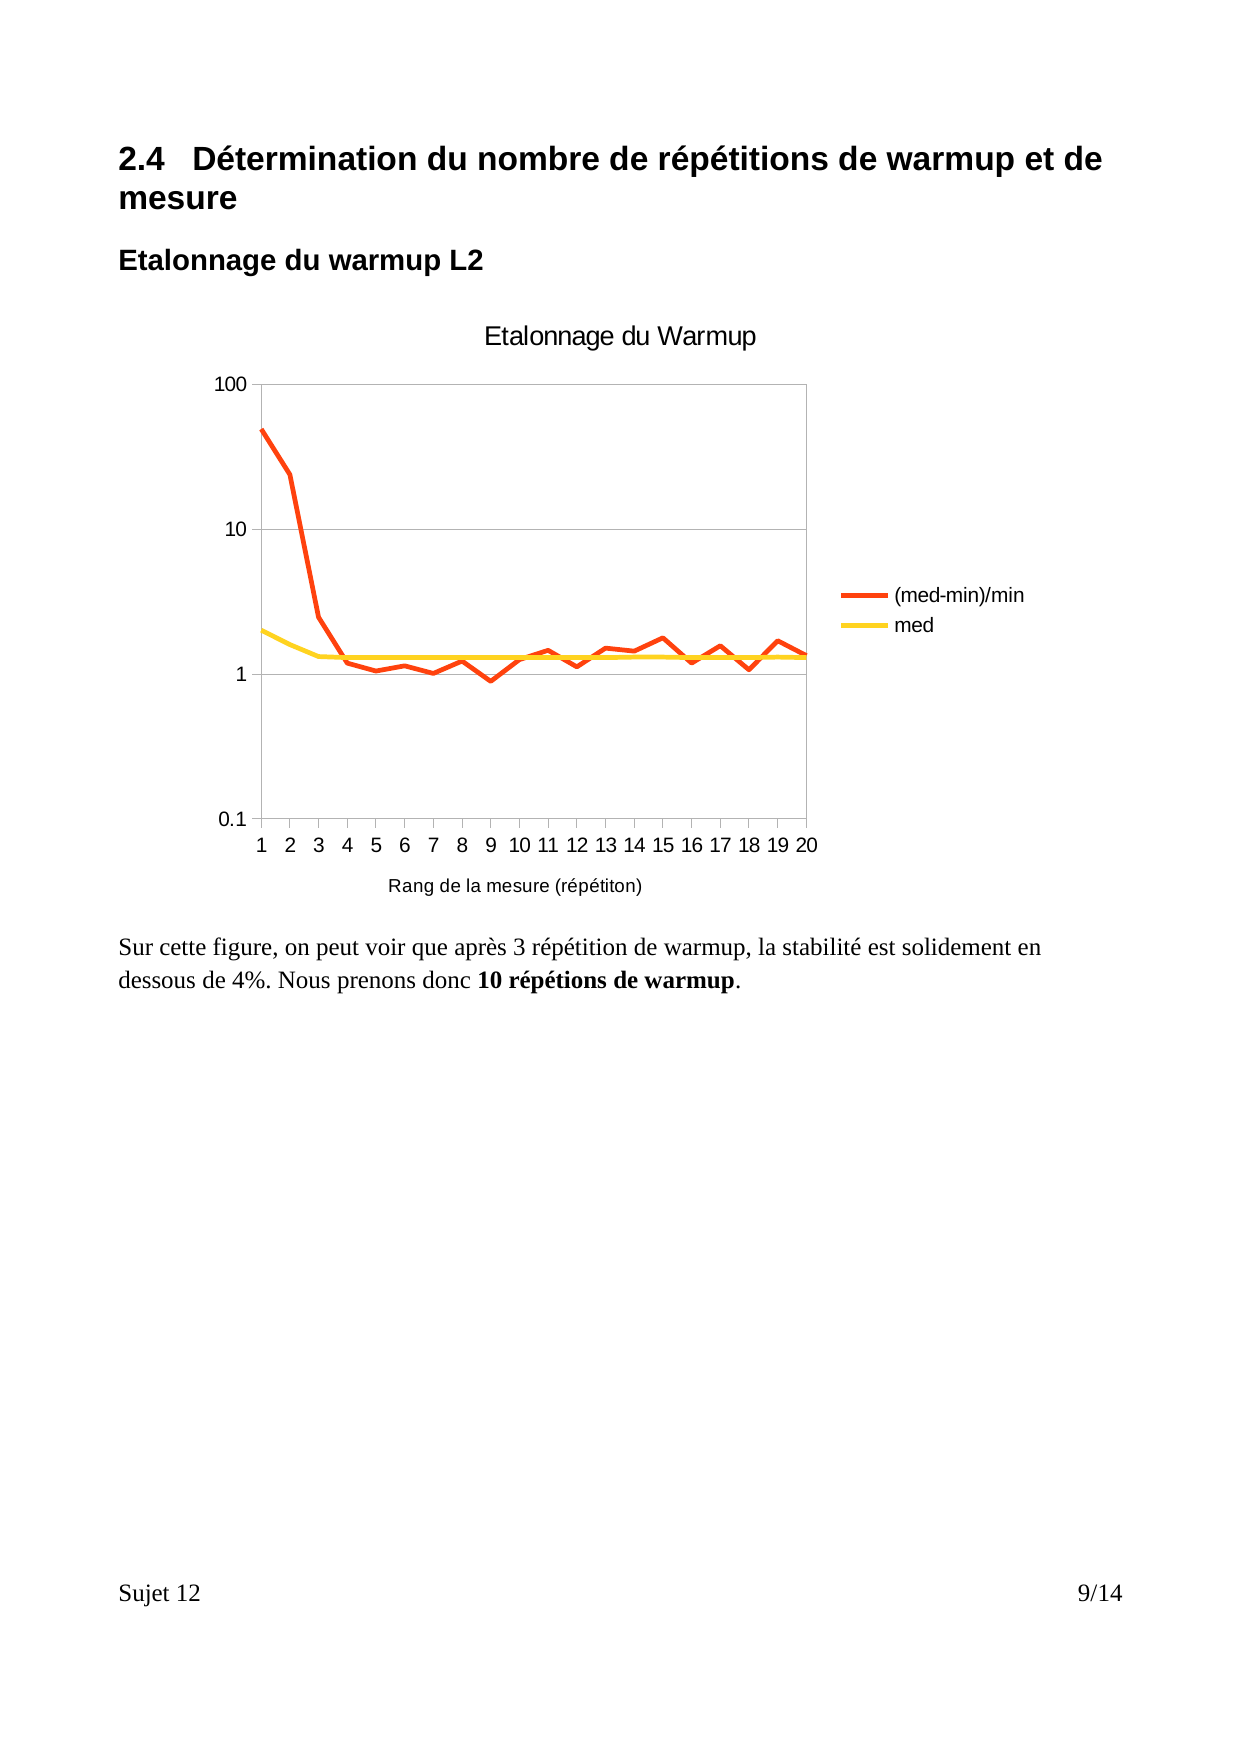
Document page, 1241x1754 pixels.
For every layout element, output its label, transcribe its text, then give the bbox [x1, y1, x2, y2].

text Sur cette figure, on peut voir que après 3 répétition de warmup, la stabilité est solidement en dessous de 4%. Nous prenons donc 10 répétions de warmup. [118, 289, 1122, 994]
subtitle Etalonnage du warmup L2 [118, 243, 1122, 277]
subtitle Détermination du nombre de répétitions de warmup et de mesure [118, 139, 1122, 216]
